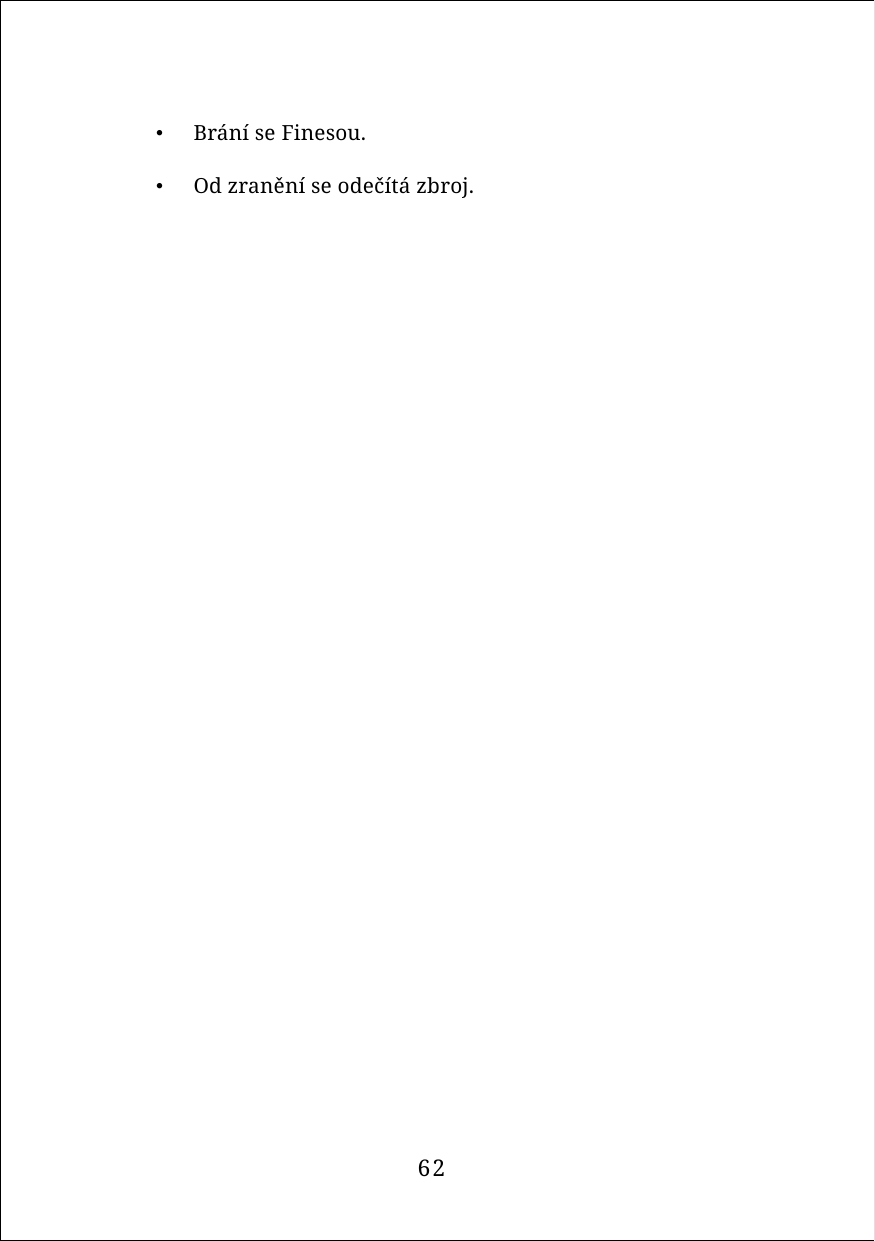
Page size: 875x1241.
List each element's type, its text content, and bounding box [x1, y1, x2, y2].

list Brání se Finesou. [156, 118, 756, 147]
list Od zranění se odečítá zbroj. [156, 171, 756, 200]
